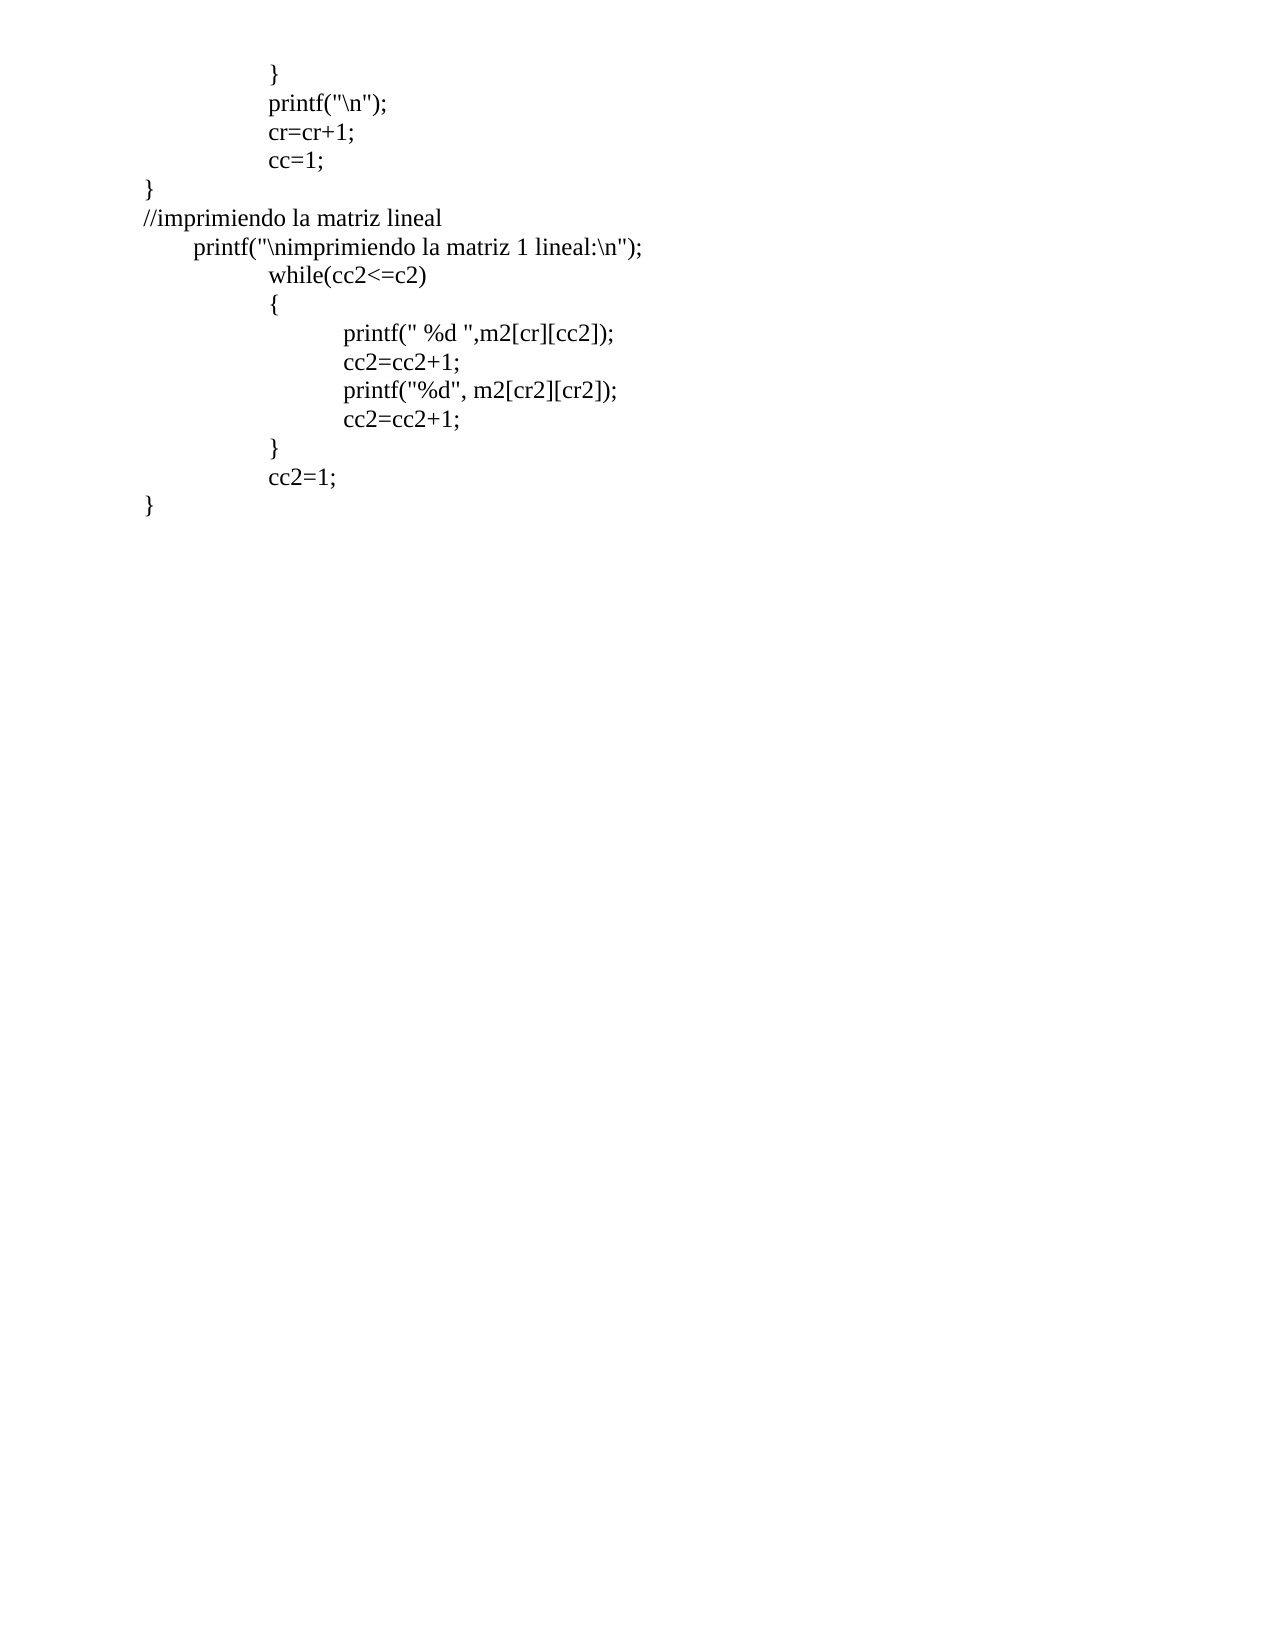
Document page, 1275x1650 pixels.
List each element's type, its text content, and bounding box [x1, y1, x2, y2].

text printf("%d", m2[cr2][cr2]); [118, 375, 1205, 404]
text } [118, 433, 1205, 462]
text printf(" %d ",m2[cr][cc2]); [118, 318, 1205, 347]
text //imprimiendo la matriz lineal [118, 203, 1205, 232]
text } [118, 59, 1205, 88]
text cc2=1; [118, 462, 1205, 490]
text cc=1; [118, 145, 1205, 174]
text while(cc2<=c2) [118, 260, 1205, 289]
text } [118, 490, 1205, 519]
text printf("\nimprimiendo la matriz 1 lineal:\n"); [118, 232, 1205, 260]
text { [118, 289, 1205, 318]
text printf("\n"); [118, 88, 1205, 117]
text cr=cr+1; [118, 117, 1205, 145]
text cc2=cc2+1; [118, 347, 1205, 375]
text cc2=cc2+1; [118, 404, 1205, 433]
text } [118, 174, 1205, 203]
